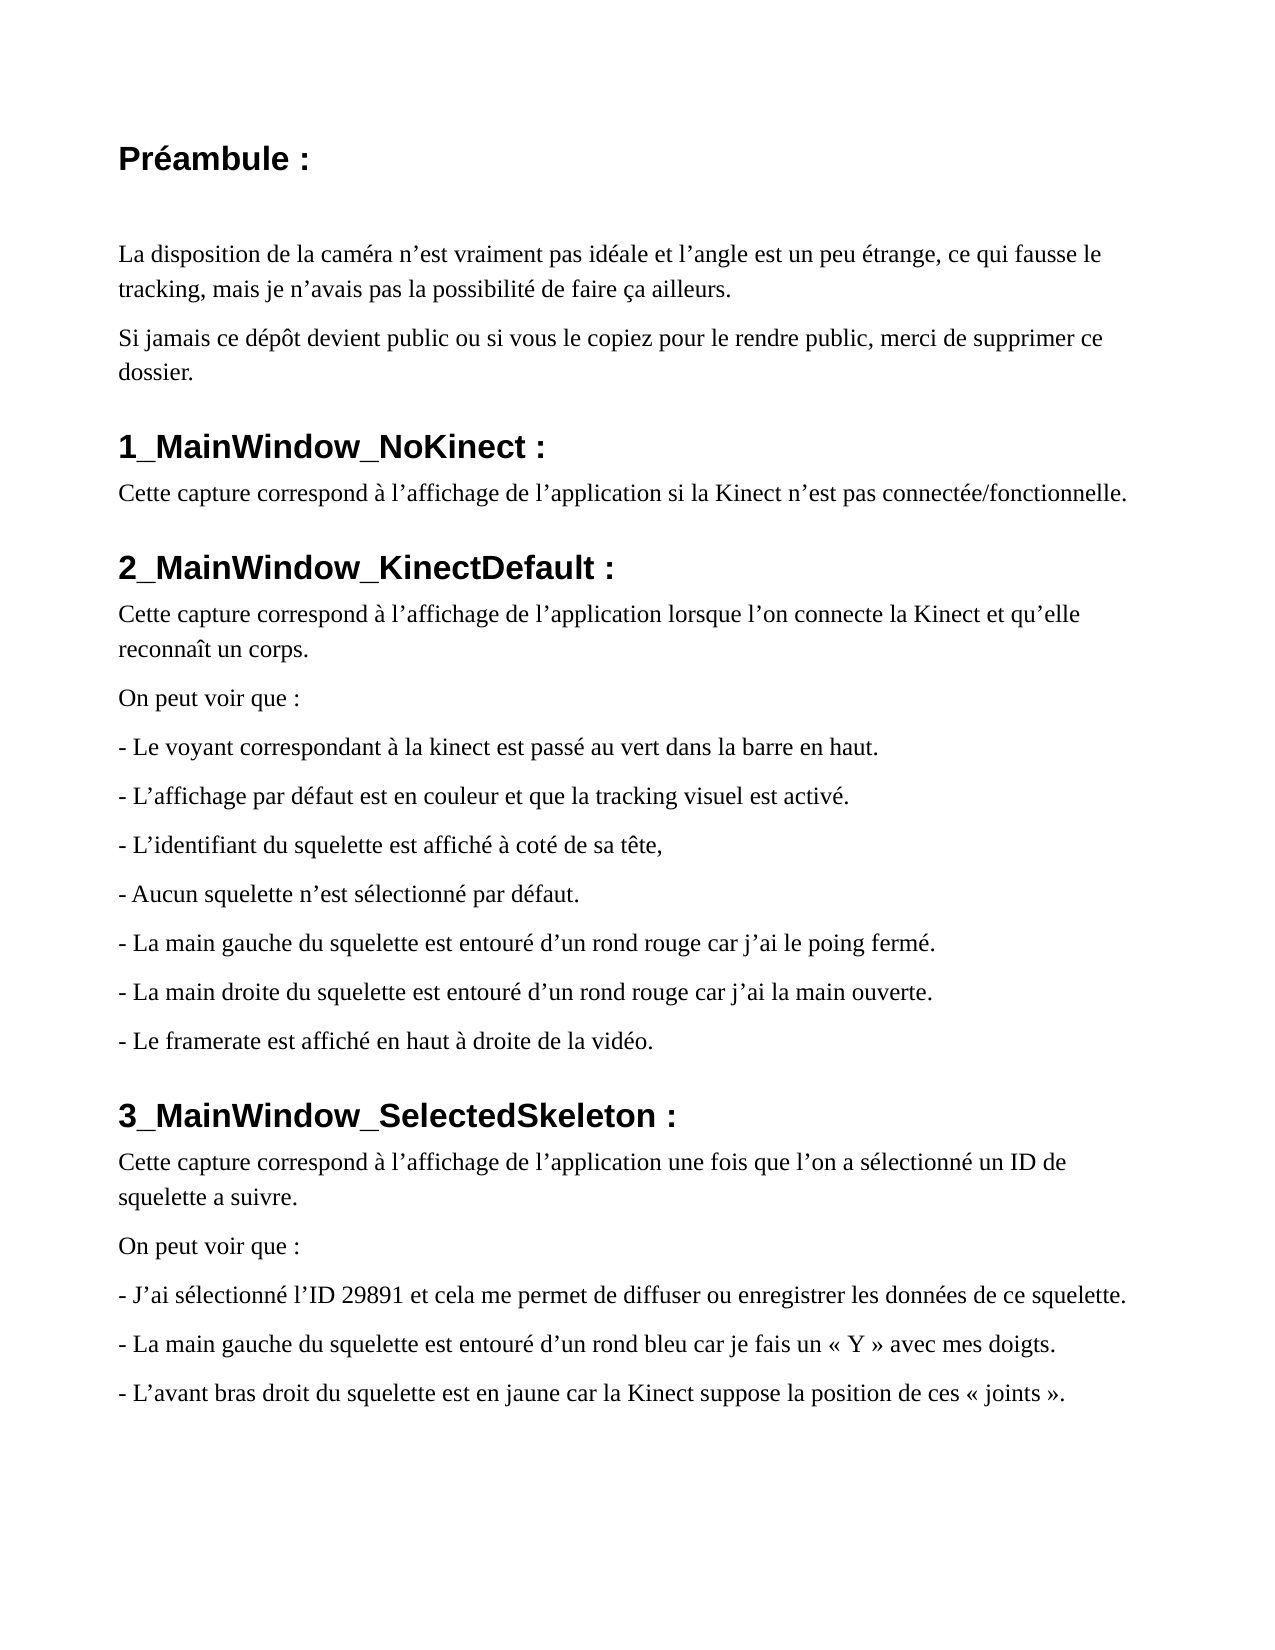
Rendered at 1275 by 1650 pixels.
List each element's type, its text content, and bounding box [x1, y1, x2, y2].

text Cette capture correspond à l’affichage de l’application lorsque l’on connecte la Kinect et qu’elle reconnaît un corps. [118, 599, 1157, 662]
text - La main gauche du squelette est entouré d’un rond rouge car j’ai le poing fermé. [118, 928, 1157, 957]
text - La main gauche du squelette est entouré d’un rond bleu car je fais un « Y » avec mes doigts. [118, 1329, 1157, 1358]
text Si jamais ce dépôt devient public ou si vous le copiez pour le rendre public, merci de supprimer ce dossier. [118, 323, 1157, 386]
text La disposition de la caméra n’est vraiment pas idéale et l’angle est un peu étrange, ce qui fausse le tracking, mais je n’avais pas la possibilité de faire ça ailleurs. [118, 239, 1157, 302]
text On peut voir que : [118, 1231, 1157, 1259]
text Cette capture correspond à l’affichage de l’application si la Kinect n’est pas connectée/fonctionnelle. [118, 478, 1157, 507]
text - J’ai sélectionné l’ID 29891 et cela me permet de diffuser ou enregistrer les données de ce squelette. [118, 1280, 1157, 1309]
text - Le voyant correspondant à la kinect est passé au vert dans la barre en haut. [118, 732, 1157, 761]
subtitle 1_MainWindow_NoKinect : [118, 427, 1157, 466]
text - Le framerate est affiché en haut à droite de la vidéo. [118, 1026, 1157, 1055]
text - Aucun squelette n’est sélectionné par défaut. [118, 879, 1157, 908]
text - L’avant bras droit du squelette est en jaune car la Kinect suppose la position de ces « joints ». [118, 1378, 1157, 1407]
text On peut voir que : [118, 683, 1157, 712]
text Cette capture correspond à l’affichage de l’application une fois que l’on a sélectionné un ID de squelette a suivre. [118, 1147, 1157, 1211]
subtitle 2_MainWindow_KinectDefault : [118, 548, 1157, 587]
text - L’identifiant du squelette est affiché à coté de sa tête, [118, 830, 1157, 859]
subtitle Préambule : [118, 139, 1157, 178]
subtitle 3_MainWindow_SelectedSkeleton : [118, 1096, 1157, 1135]
text - La main droite du squelette est entouré d’un rond rouge car j’ai la main ouverte. [118, 977, 1157, 1006]
text - L’affichage par défaut est en couleur et que la tracking visuel est activé. [118, 781, 1157, 810]
